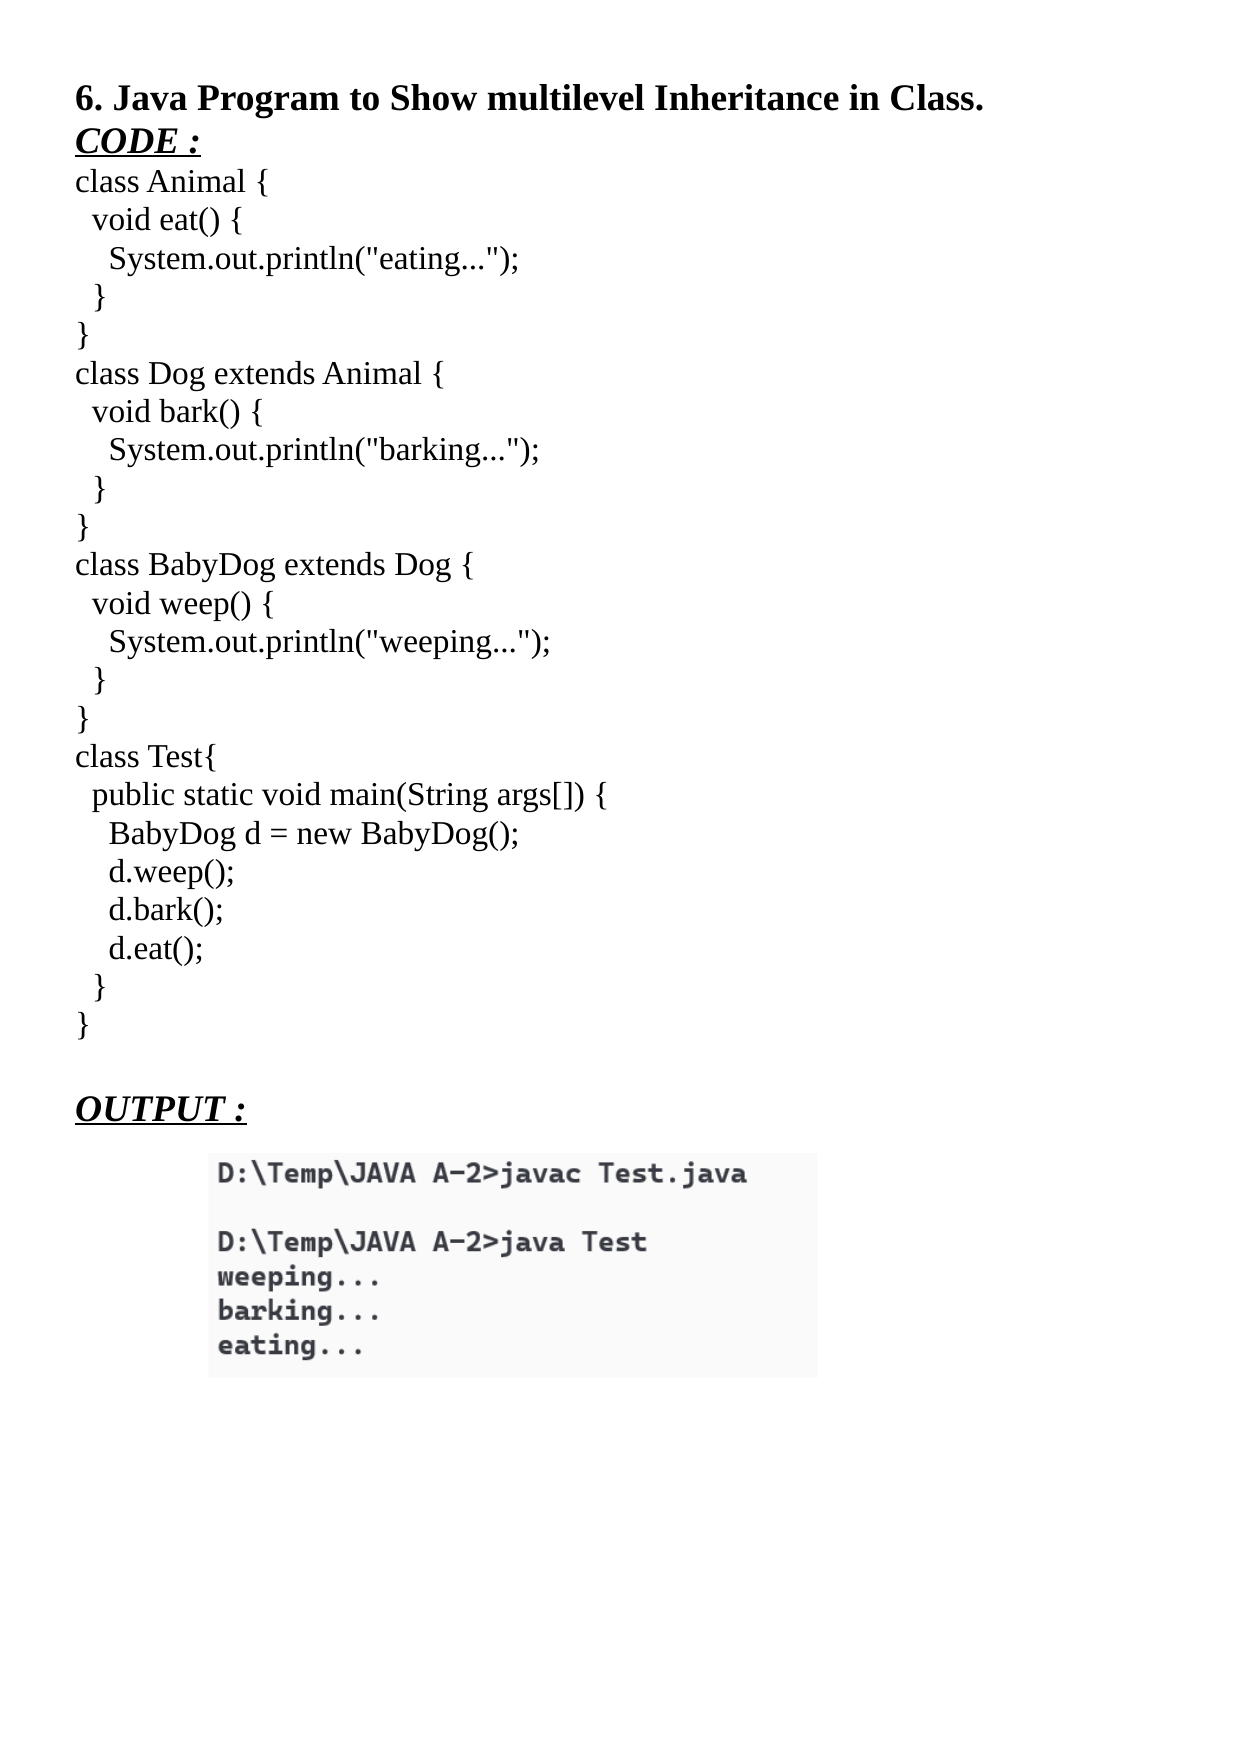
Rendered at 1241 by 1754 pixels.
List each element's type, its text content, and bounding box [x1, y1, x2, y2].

text } [75, 966, 1165, 1004]
text } [75, 659, 1165, 698]
text } [75, 506, 1165, 544]
text } [75, 276, 1165, 314]
text CODE : [75, 118, 1165, 161]
text class Animal { [75, 161, 1165, 199]
text void weep() { [75, 583, 1165, 621]
text } [75, 1004, 1165, 1043]
text public static void main(String args[]) { [75, 774, 1165, 813]
text void bark() { [75, 391, 1165, 429]
text class Dog extends Animal { [75, 353, 1165, 391]
text System.out.println("eating..."); [75, 238, 1165, 276]
text 6. Java Program to Show multilevel Inheritance in Class. [75, 75, 1165, 118]
text d.eat(); [75, 928, 1165, 966]
text class BabyDog extends Dog { [75, 544, 1165, 583]
text } [75, 698, 1165, 736]
text d.bark(); [75, 889, 1165, 928]
text class Test{ [75, 736, 1165, 774]
picture [208, 1153, 818, 1378]
text void eat() { [75, 199, 1165, 238]
text OUTPUT : [75, 1086, 1165, 1129]
text } [75, 314, 1165, 353]
text System.out.println("barking..."); [75, 429, 1165, 468]
text d.weep(); [75, 851, 1165, 889]
text BabyDog d = new BabyDog(); [75, 813, 1165, 851]
text System.out.println("weeping..."); [75, 621, 1165, 659]
text } [75, 468, 1165, 506]
